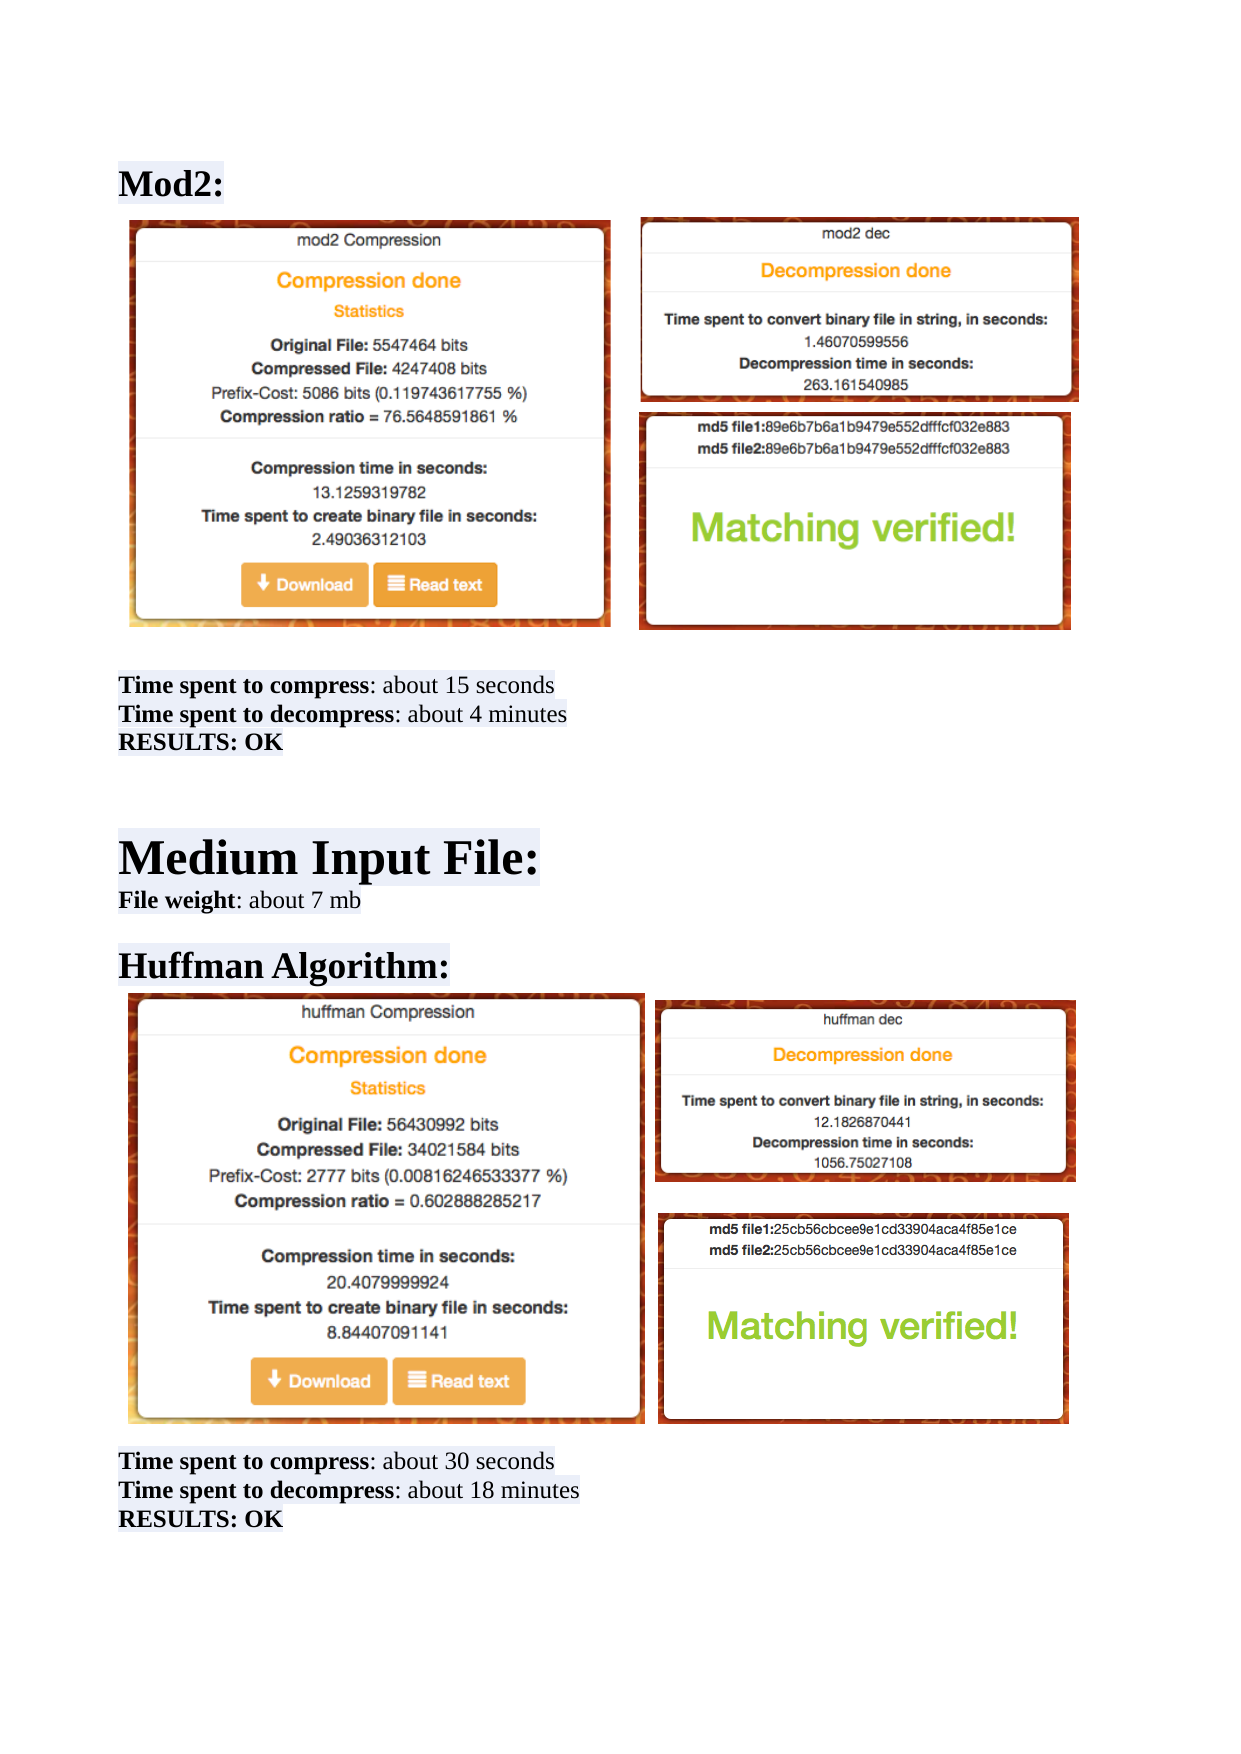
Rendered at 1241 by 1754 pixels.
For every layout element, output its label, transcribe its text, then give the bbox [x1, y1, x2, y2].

text Mod2: [118, 161, 1122, 204]
picture [639, 412, 1071, 630]
text Time spent to decompress: about 4 minutes [118, 699, 1122, 727]
text RESULTS: OK [118, 727, 1122, 756]
text Time spent to compress: about 30 seconds [118, 1446, 1122, 1475]
picture [640, 217, 1079, 402]
text Time spent to compress: about 15 seconds [118, 670, 1122, 699]
picture [128, 993, 645, 1424]
picture [658, 1213, 1069, 1424]
text Medium Input File: [118, 828, 1122, 886]
picture [129, 220, 611, 627]
text Huffman Algorithm: [118, 943, 1122, 986]
text Time spent to decompress: about 18 minutes [118, 1475, 1122, 1504]
text RESULTS: OK [118, 1504, 1122, 1532]
text File weight: about 7 mb [118, 886, 1122, 914]
picture [655, 1000, 1076, 1182]
